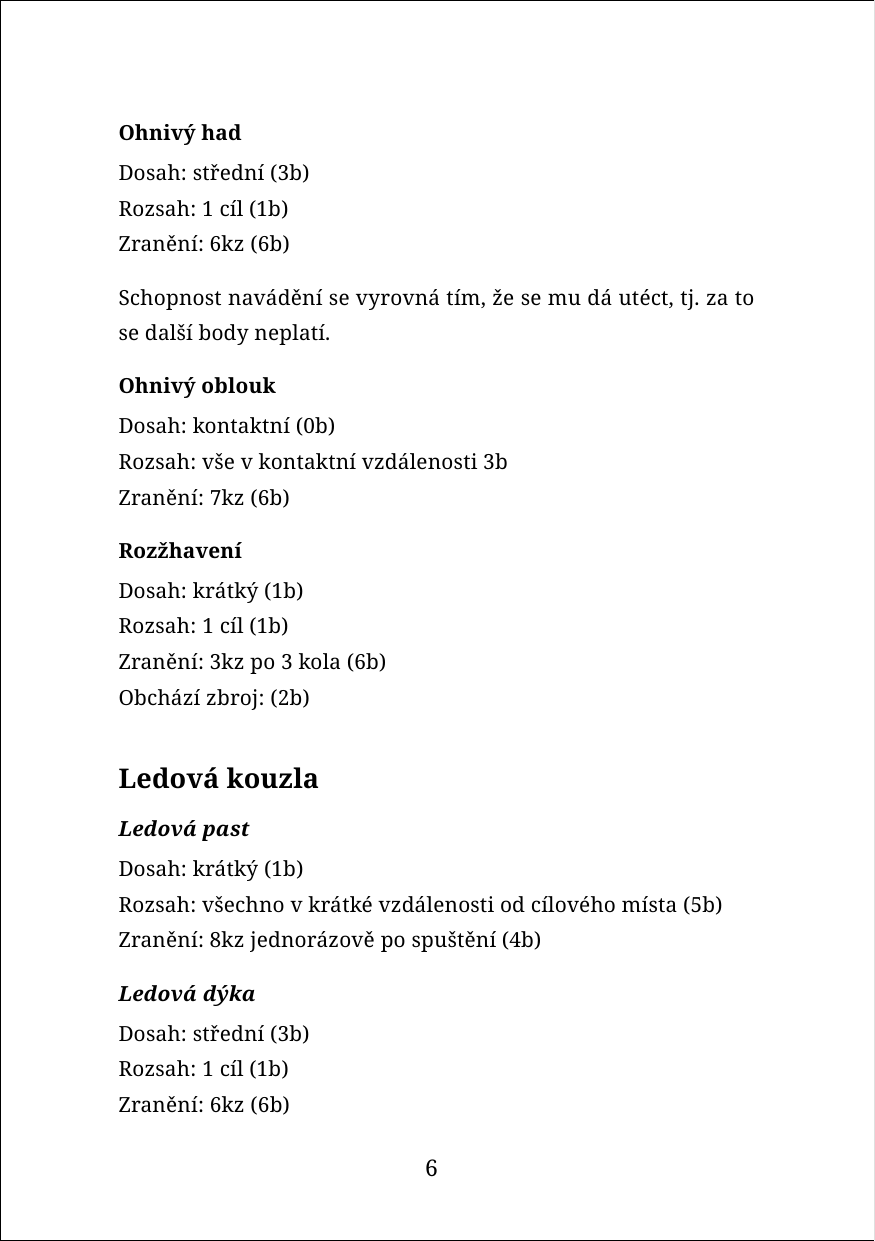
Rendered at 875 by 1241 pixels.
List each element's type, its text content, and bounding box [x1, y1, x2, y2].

subtitle Ledová dýka [118, 979, 756, 1007]
subtitle Ledová kouzla [118, 759, 756, 796]
text Schopnost navádění se vyrovná tím, že se mu dá utéct, tj. za to se další body neplatí. [118, 283, 756, 347]
subtitle Rozžhavení [118, 536, 756, 564]
subtitle Ohnivý oblouk [118, 371, 756, 400]
subtitle Ohnivý had [118, 118, 756, 147]
text Dosah: střední (3b) Rozsah: 1 cíl (1b) Zranění: 6kz (6b) [118, 1019, 756, 1118]
text Dosah: krátký (1b) Rozsah: všechno v krátké vzdálenosti od cílového místa (5b) Zranění: 8kz jednorázově po spuštění (4b) [118, 854, 756, 954]
text Dosah: krátký (1b) Rozsah: 1 cíl (1b) Zranění: 3kz po 3 kola (6b) Obchází zbroj: (2b) [118, 576, 756, 711]
subtitle Ledová past [118, 814, 756, 843]
text Dosah: střední (3b) Rozsah: 1 cíl (1b) Zranění: 6kz (6b) [118, 158, 756, 258]
text Dosah: kontaktní (0b) Rozsah: vše v kontaktní vzdálenosti 3b Zranění: 7kz (6b) [118, 412, 756, 511]
